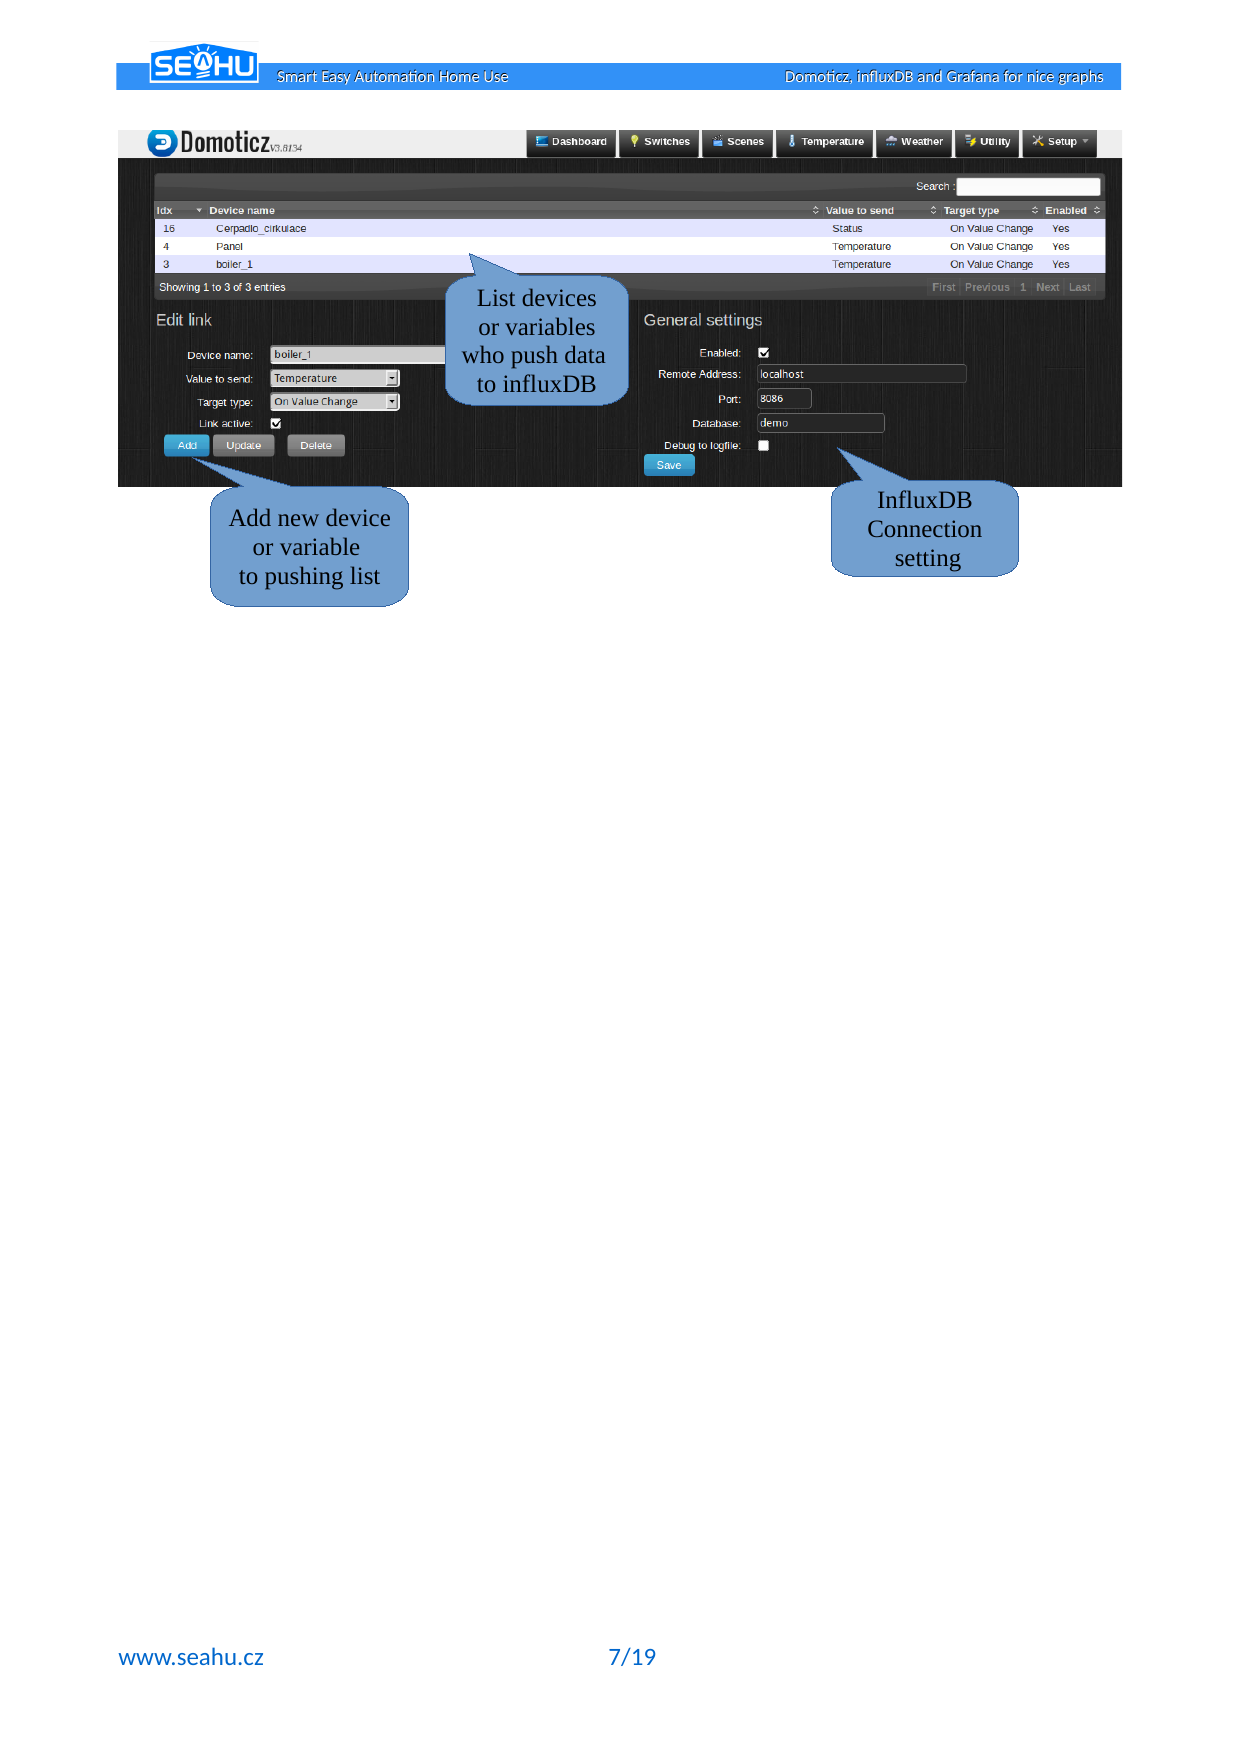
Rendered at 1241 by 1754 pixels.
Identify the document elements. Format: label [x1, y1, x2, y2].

picture [118, 130, 1123, 487]
picture [149, 41, 259, 83]
